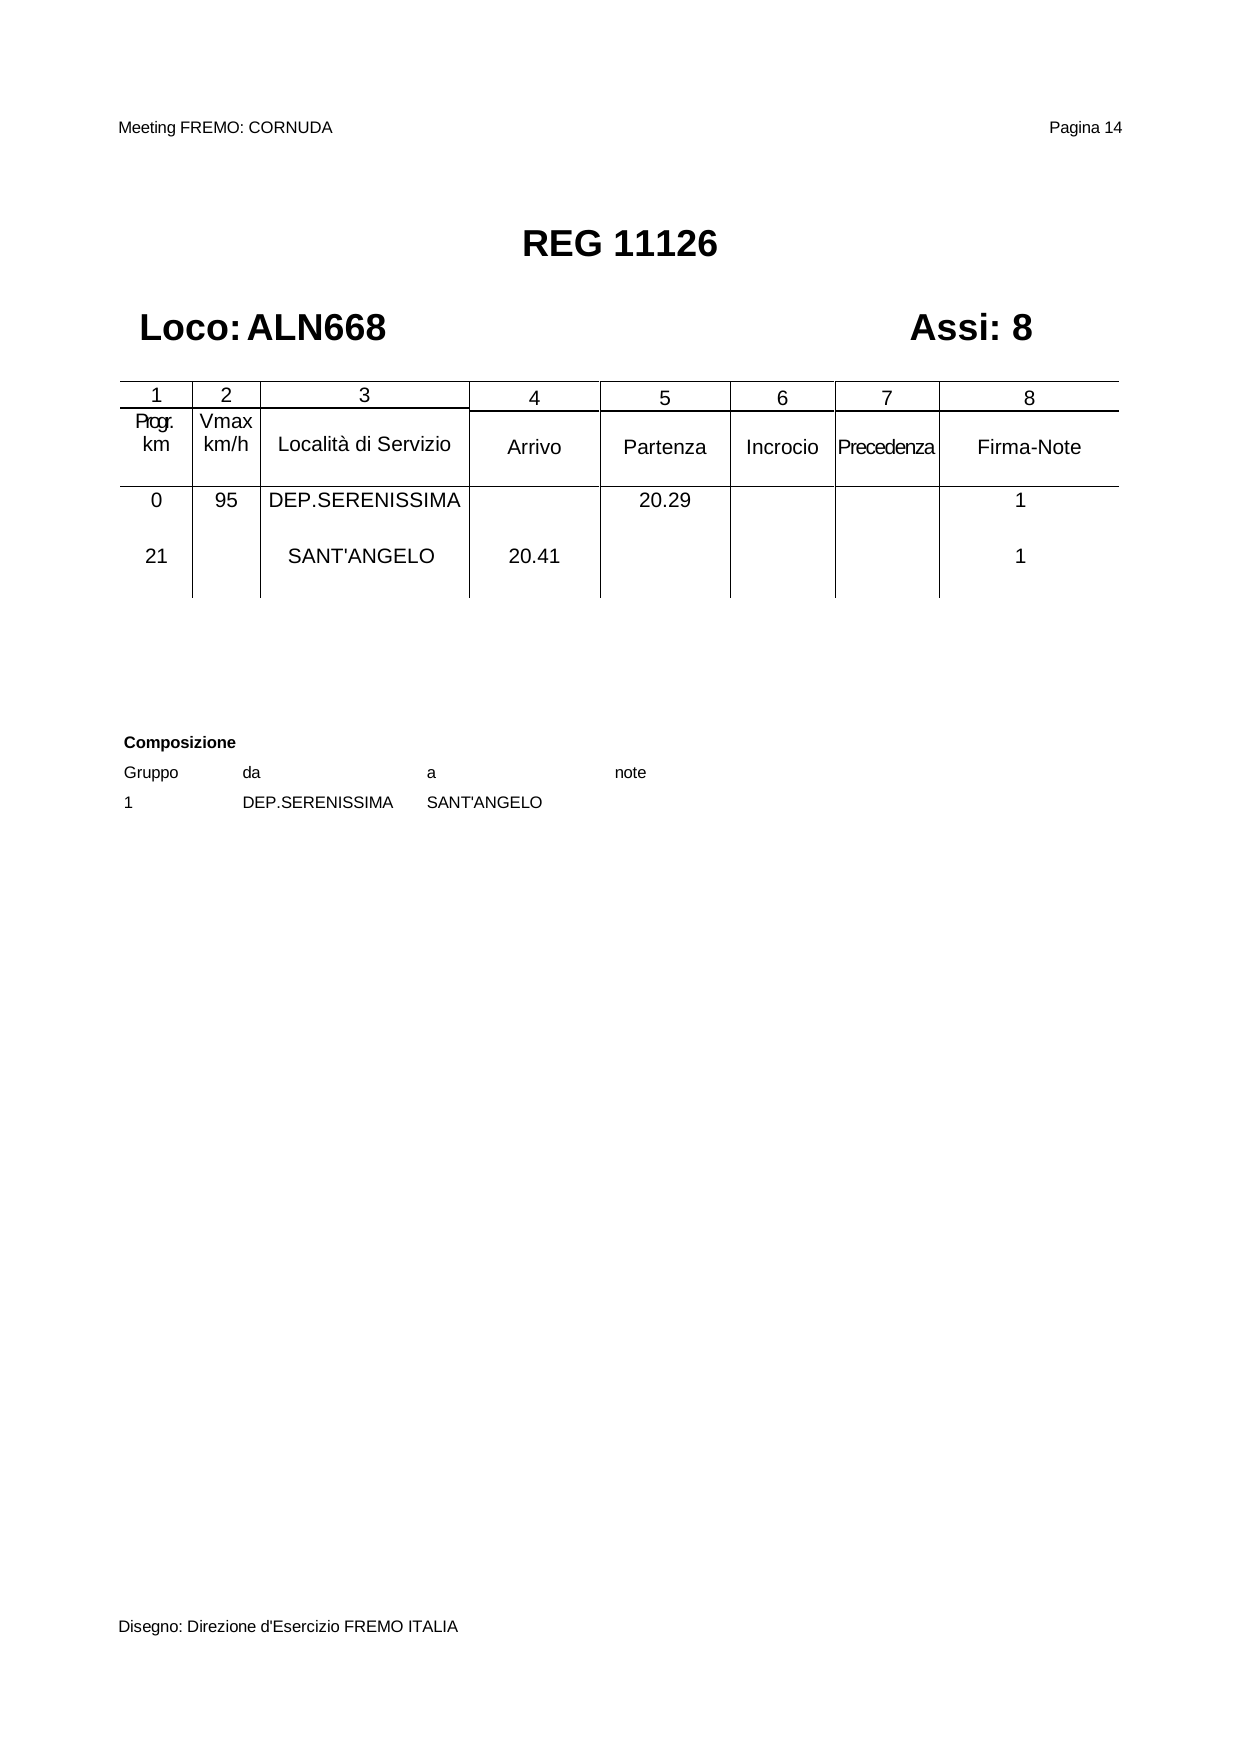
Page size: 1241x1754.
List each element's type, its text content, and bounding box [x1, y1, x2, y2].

table_cell 1 [940, 542, 1119, 598]
table_header Precedenza [836, 412, 939, 486]
table_cell [470, 487, 599, 542]
table_header Arrivo [470, 412, 599, 486]
table_cell 0 [120, 487, 192, 542]
table_cell 20.41 [470, 542, 599, 598]
text REG 11126 [118, 222, 1122, 264]
table_header 3 [261, 382, 469, 407]
table_header Firma-Note [940, 412, 1119, 486]
table_header Progr. km [120, 409, 192, 486]
table_header Località di Servizio [261, 409, 469, 486]
table_cell DEP.SERENISSIMA [261, 487, 469, 542]
table_header Partenza [601, 412, 730, 486]
table_cell 1 [118, 788, 237, 817]
table_cell DEP.SERENISSIMA [237, 788, 421, 817]
table_cell a [421, 758, 609, 788]
table_header 8 [940, 382, 1119, 410]
table_cell da [237, 758, 421, 788]
table_cell [193, 542, 260, 598]
table_header [609, 728, 1240, 758]
table_header 5 [601, 382, 730, 410]
table_header 4 [470, 382, 599, 410]
table_header Vmax km/h [193, 409, 260, 486]
table_cell [731, 542, 834, 598]
table_header 1 [120, 382, 192, 407]
table_cell 1 [940, 487, 1119, 542]
table_cell SANT'ANGELO [261, 542, 469, 598]
table_cell [836, 542, 939, 598]
table_header 7 [836, 382, 939, 410]
table_cell Gruppo [118, 758, 237, 788]
table_cell 20.29 [601, 487, 730, 542]
table_cell 21 [120, 542, 192, 598]
table_cell [836, 487, 939, 542]
table_cell [609, 788, 1240, 817]
table_cell [731, 487, 834, 542]
table_cell SANT'ANGELO [421, 788, 609, 817]
table_cell note [609, 758, 1240, 788]
text Loco: ALN668 Assi: 8 [118, 306, 1122, 381]
table_header [421, 728, 609, 758]
table_cell [601, 542, 730, 598]
table_header Composizione [118, 728, 421, 758]
table_header 6 [731, 382, 834, 410]
table_header 2 [193, 382, 260, 407]
table_header Incrocio [731, 412, 834, 486]
table_cell 95 [193, 487, 260, 542]
